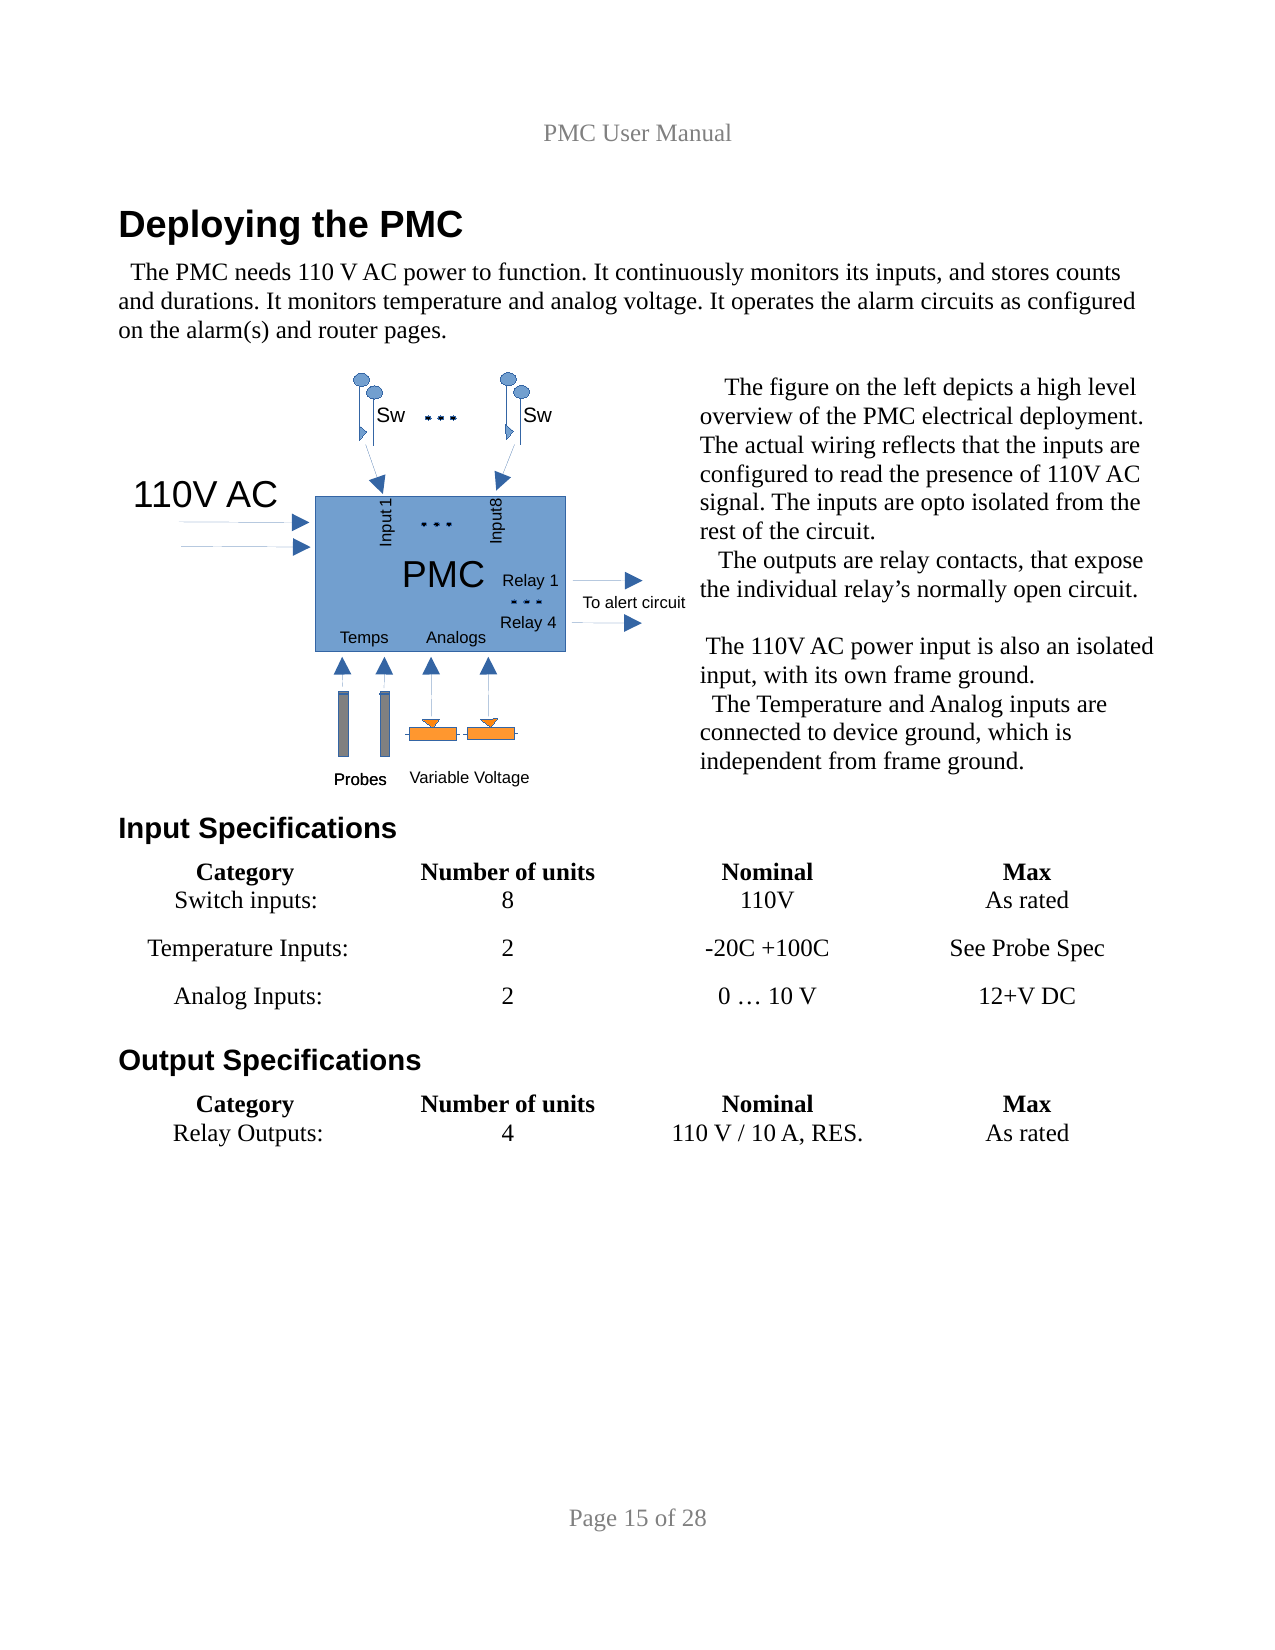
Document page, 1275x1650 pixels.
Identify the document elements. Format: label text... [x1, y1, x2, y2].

table_header Number of units [378, 1089, 637, 1118]
subtitle Deploying the PMC [118, 201, 1157, 245]
table_header Max [897, 857, 1157, 886]
subtitle Input Specifications [118, 811, 1157, 844]
subtitle Output Specifications [118, 1043, 1157, 1077]
table_header Category [118, 1089, 378, 1118]
table_cell As rated [897, 886, 1157, 933]
table_cell 12+V DC [897, 981, 1157, 1028]
text The PMC needs 110 V AC power to function. It continuously monitors its inputs, and stores counts and durations. It monitors temperature and analog voltage. It operates the alarm circuits as configured on the alarm(s) and router pages. [118, 257, 1157, 344]
table_cell 2 [378, 981, 637, 1028]
table_header [118, 373, 699, 796]
table_cell Switch inputs: [118, 886, 378, 933]
table_cell 110 V / 10 A, RES. [638, 1118, 897, 1166]
table_cell See Probe Spec [897, 933, 1157, 981]
table_cell As rated [897, 1118, 1157, 1166]
table_header Number of units [378, 857, 637, 886]
table_header Nominal [638, 857, 897, 886]
table_header Category [118, 857, 378, 886]
table_header The figure on the left depicts a high level overview of the PMC electrical deployment. The actual wiring reflects that the inputs are configured to read the presence of 110V AC signal. The inputs are opto isolated from the rest of the circuit. The outputs are relay contacts, that expose the individual relay’s normally open circuit. The 110V AC power input is also an isolated input, with its own frame ground. The Temperature and Analog inputs are connected to device ground, which is independent from frame ground. [700, 373, 1157, 796]
table_cell Relay Outputs: [118, 1118, 378, 1166]
table_header Max [897, 1089, 1157, 1118]
table_header Nominal [638, 1089, 897, 1118]
table_cell 2 [378, 933, 637, 981]
table_cell Temperature Inputs: [118, 933, 378, 981]
table_cell 110V [638, 886, 897, 933]
table_cell -20C +100C [638, 933, 897, 981]
table_cell 8 [378, 886, 637, 933]
table_cell 4 [378, 1118, 637, 1166]
table_cell Analog Inputs: [118, 981, 378, 1028]
table_cell 0 … 10 V [638, 981, 897, 1028]
